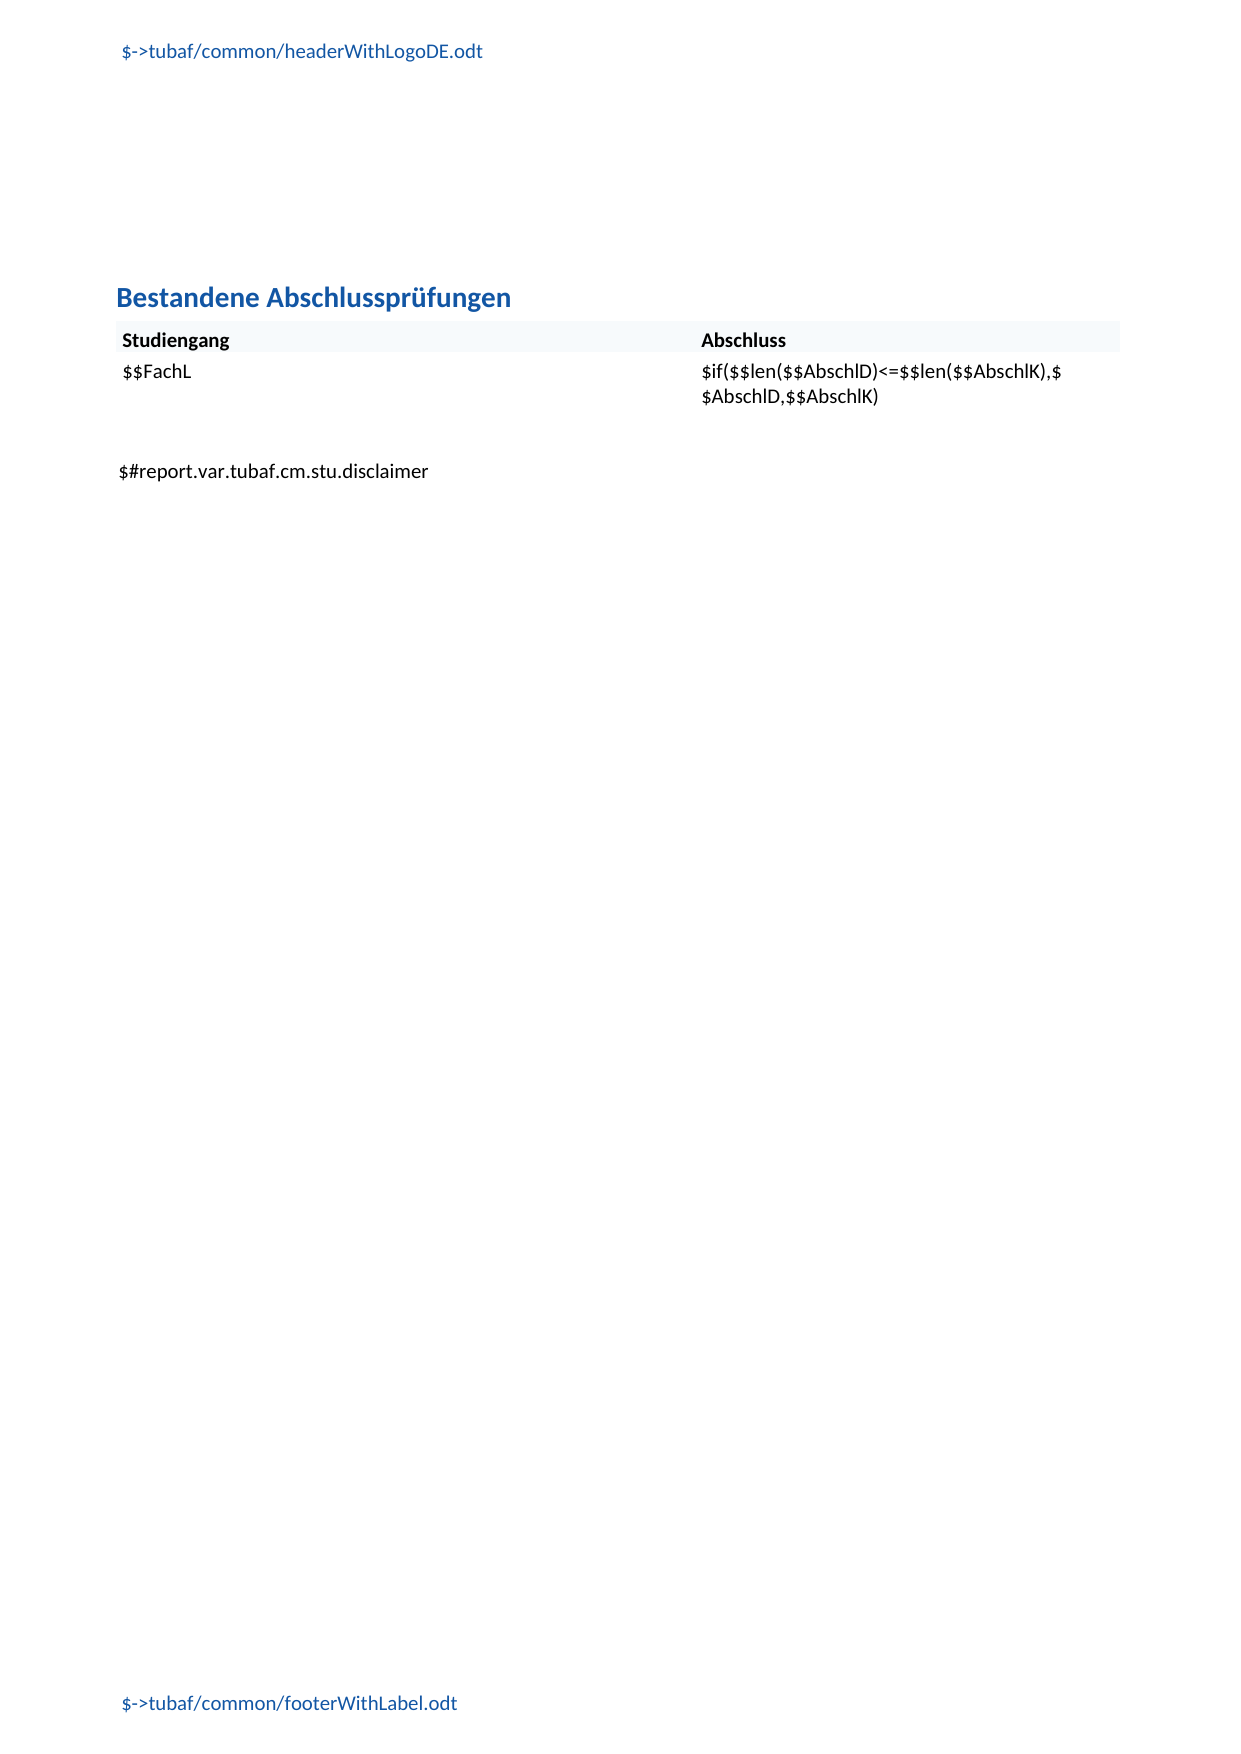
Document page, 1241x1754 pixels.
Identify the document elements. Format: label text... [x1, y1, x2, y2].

text $#report.var.tubaf.cm.stu.disclaimer [118, 458, 1122, 484]
table_cell $if($$len($$AbschlD)<=$$len($$AbschlK),$$AbschlD,$$AbschlK) [695, 352, 1120, 409]
table_cell Studiengang [116, 321, 695, 352]
table_header Bestandene Abschlussprüfungen [116, 268, 1120, 321]
table_cell Abschluss [695, 321, 1120, 352]
table_cell $$FachL [116, 352, 695, 409]
